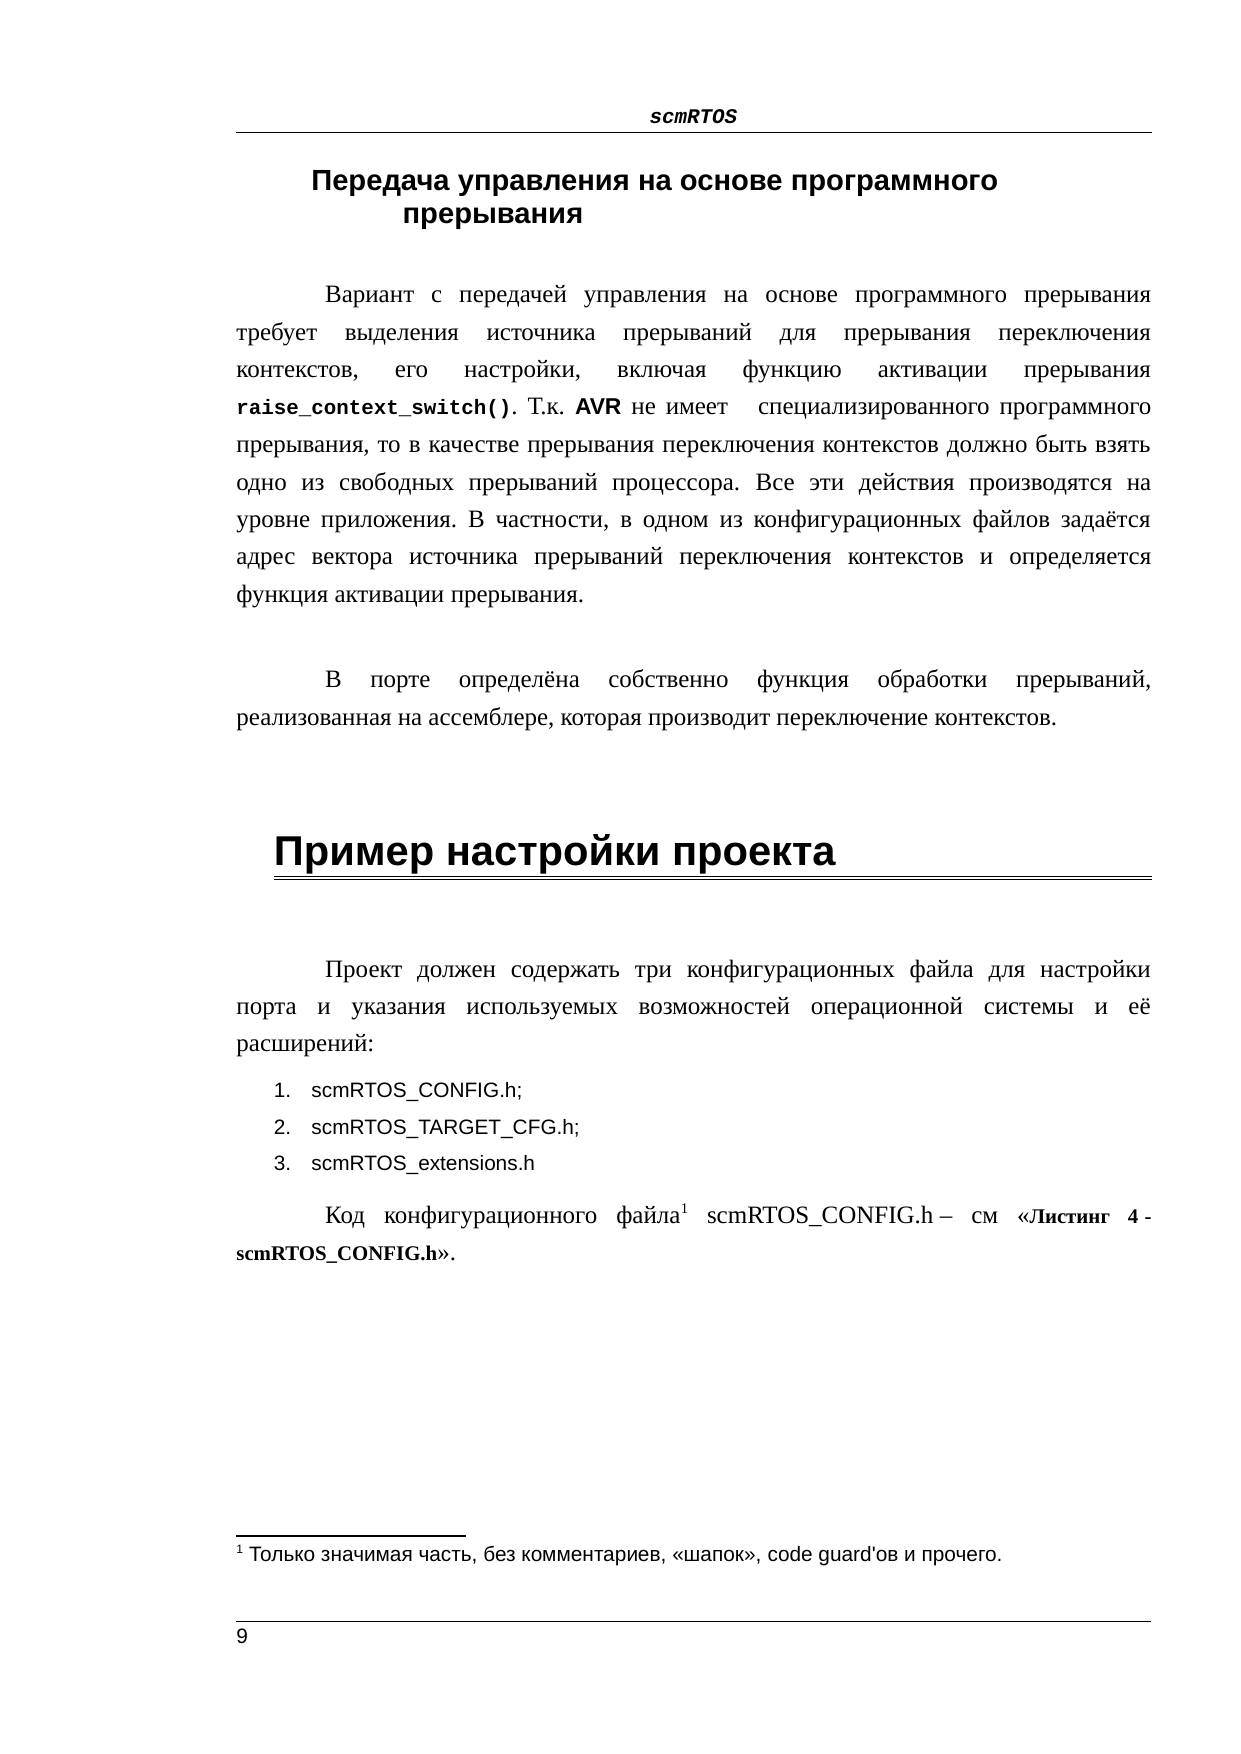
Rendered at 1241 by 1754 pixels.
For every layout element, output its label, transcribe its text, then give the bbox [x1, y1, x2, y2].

list scmRTOS_CONFIG.h; [274, 1078, 1152, 1102]
list scmRTOS_extensions.h [274, 1151, 1152, 1175]
text Проект должен содержать три конфигурационных файла для настройки порта и указания используемых возможностей операционной системы и её расширений: [236, 954, 1152, 1057]
text Только значимая часть, без комментариев, «шапок», code guard'ов и прочего. [236, 1542, 1152, 1566]
text Вариант с передачей управления на основе программного прерывания требует выделения источника прерываний для прерывания переключения контекстов, его настройки, включая функцию активации прерывания raise_context_switch(). Т.к. AVR не имеет специализированного программного прерывания, то в качестве прерывания переключения контекстов должно быть взять одно из свободных прерываний процессора. Все эти действия производятся на уровне приложения. В частности, в одном из конфигурационных файлов задаётся адрес вектора источника прерываний переключения контекстов и определяется функция активации прерывания. [236, 279, 1152, 607]
subtitle Пример настройки проекта [274, 827, 1152, 876]
list scmRTOS_TARGET_CFG.h; [274, 1115, 1152, 1139]
subtitle Передача управления на основе программного прерывания [311, 162, 1033, 229]
text Код конфигурационного файла scmRTOS_CONFIG.h – см «Листинг 4 - scmRTOS_CONFIG.h». [236, 1200, 1152, 1266]
text В порте определёна собственно функция обработки прерываний, реализованная на ассемблере, которая производит переключение контекстов. [236, 664, 1152, 731]
